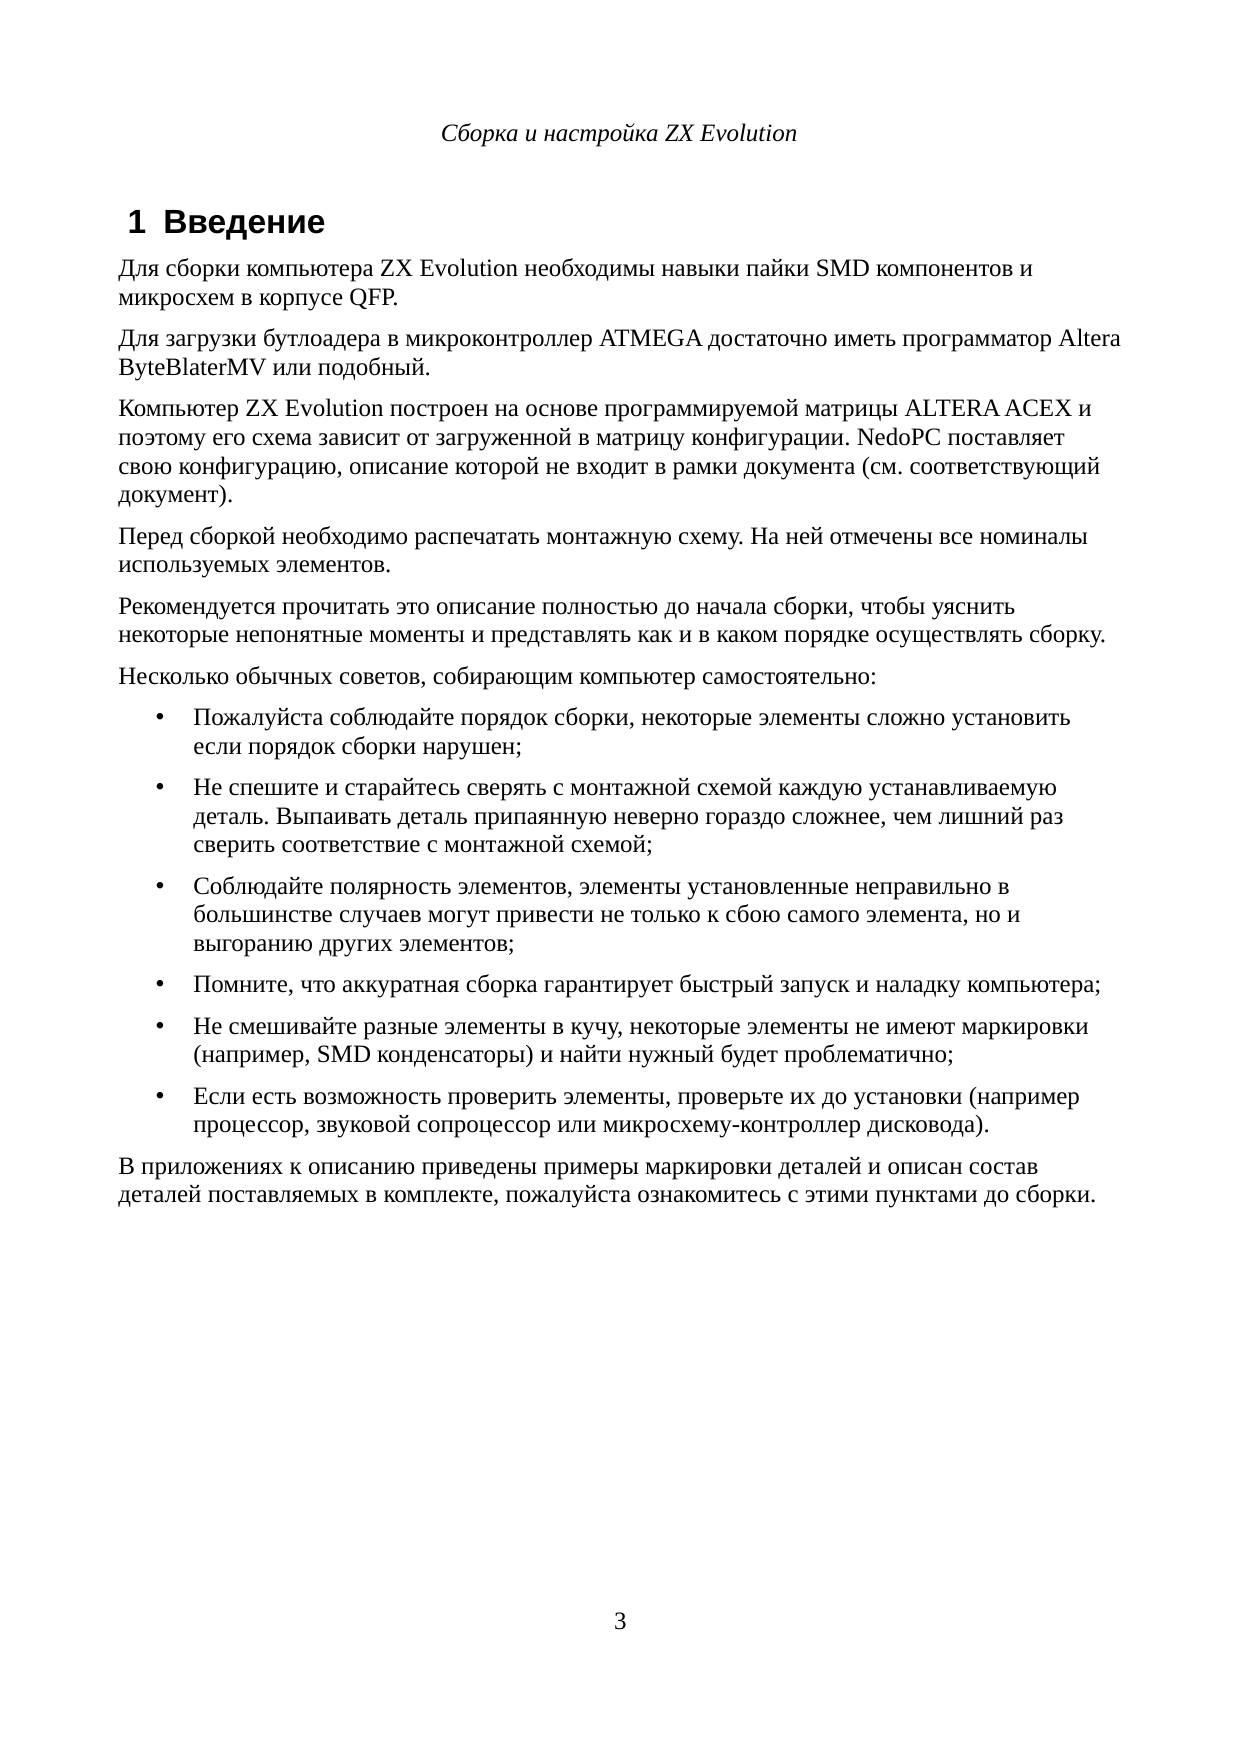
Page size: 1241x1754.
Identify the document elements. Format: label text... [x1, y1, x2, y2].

list Если есть возможность проверить элементы, проверьте их до установки (например процессор, звуковой сопроцессор или микросхему-контроллер дисковода). [156, 1081, 1122, 1138]
text Для загрузки бутлоадера в микроконтроллер ATMEGA достаточно иметь программатор Altera ByteBlaterMV или подобный. [118, 323, 1122, 381]
text Перед сборкой необходимо распечатать монтажную схему. На ней отмечены все номиналы используемых элементов. [118, 521, 1122, 578]
text Несколько обычных советов, собирающим компьютер самостоятельно: [118, 661, 1122, 689]
text Для сборки компьютера ZX Evolution необходимы навыки пайки SMD компонентов и микросхем в корпусе QFP. [118, 253, 1122, 311]
text В приложениях к описанию приведены примеры маркировки деталей и описан состав деталей поставляемых в комплекте, пожалуйста ознакомитесь с этими пунктами до сборки. [118, 1151, 1122, 1208]
list Соблюдайте полярность элементов, элементы установленные неправильно в большинстве случаев могут привести не только к сбою самого элемента, но и выгоранию других элементов; [156, 871, 1122, 957]
text Рекомендуется прочитать это описание полностью до начала сборки, чтобы уяснить некоторые непонятные моменты и представлять как и в каком порядке осуществлять сборку. [118, 591, 1122, 648]
list Не спешите и старайтесь сверять с монтажной схемой каждую устанавливаемую деталь. Выпаивать деталь припаянную неверно гораздо сложнее, чем лишний раз сверить соответствие с монтажной схемой; [156, 772, 1122, 858]
list Не смешивайте разные элементы в кучу, некоторые элементы не имеют маркировки (например, SMD конденсаторы) и найти нужный будет проблематично; [156, 1011, 1122, 1068]
text Компьютер ZX Evolution построен на основе программируемой матрицы ALTERA ACEX и поэтому его схема зависит от загруженной в матрицу конфигурации. NedoPC поставляет свою конфигурацию, описание которой не входит в рамки документа (см. соответствующий документ). [118, 393, 1122, 508]
subtitle Введение [118, 202, 1122, 241]
list Пожалуйста соблюдайте порядок сборки, некоторые элементы сложно установить если порядок сборки нарушен; [156, 702, 1122, 759]
list Помните, что аккуратная сборка гарантирует быстрый запуск и наладку компьютера; [156, 969, 1122, 998]
